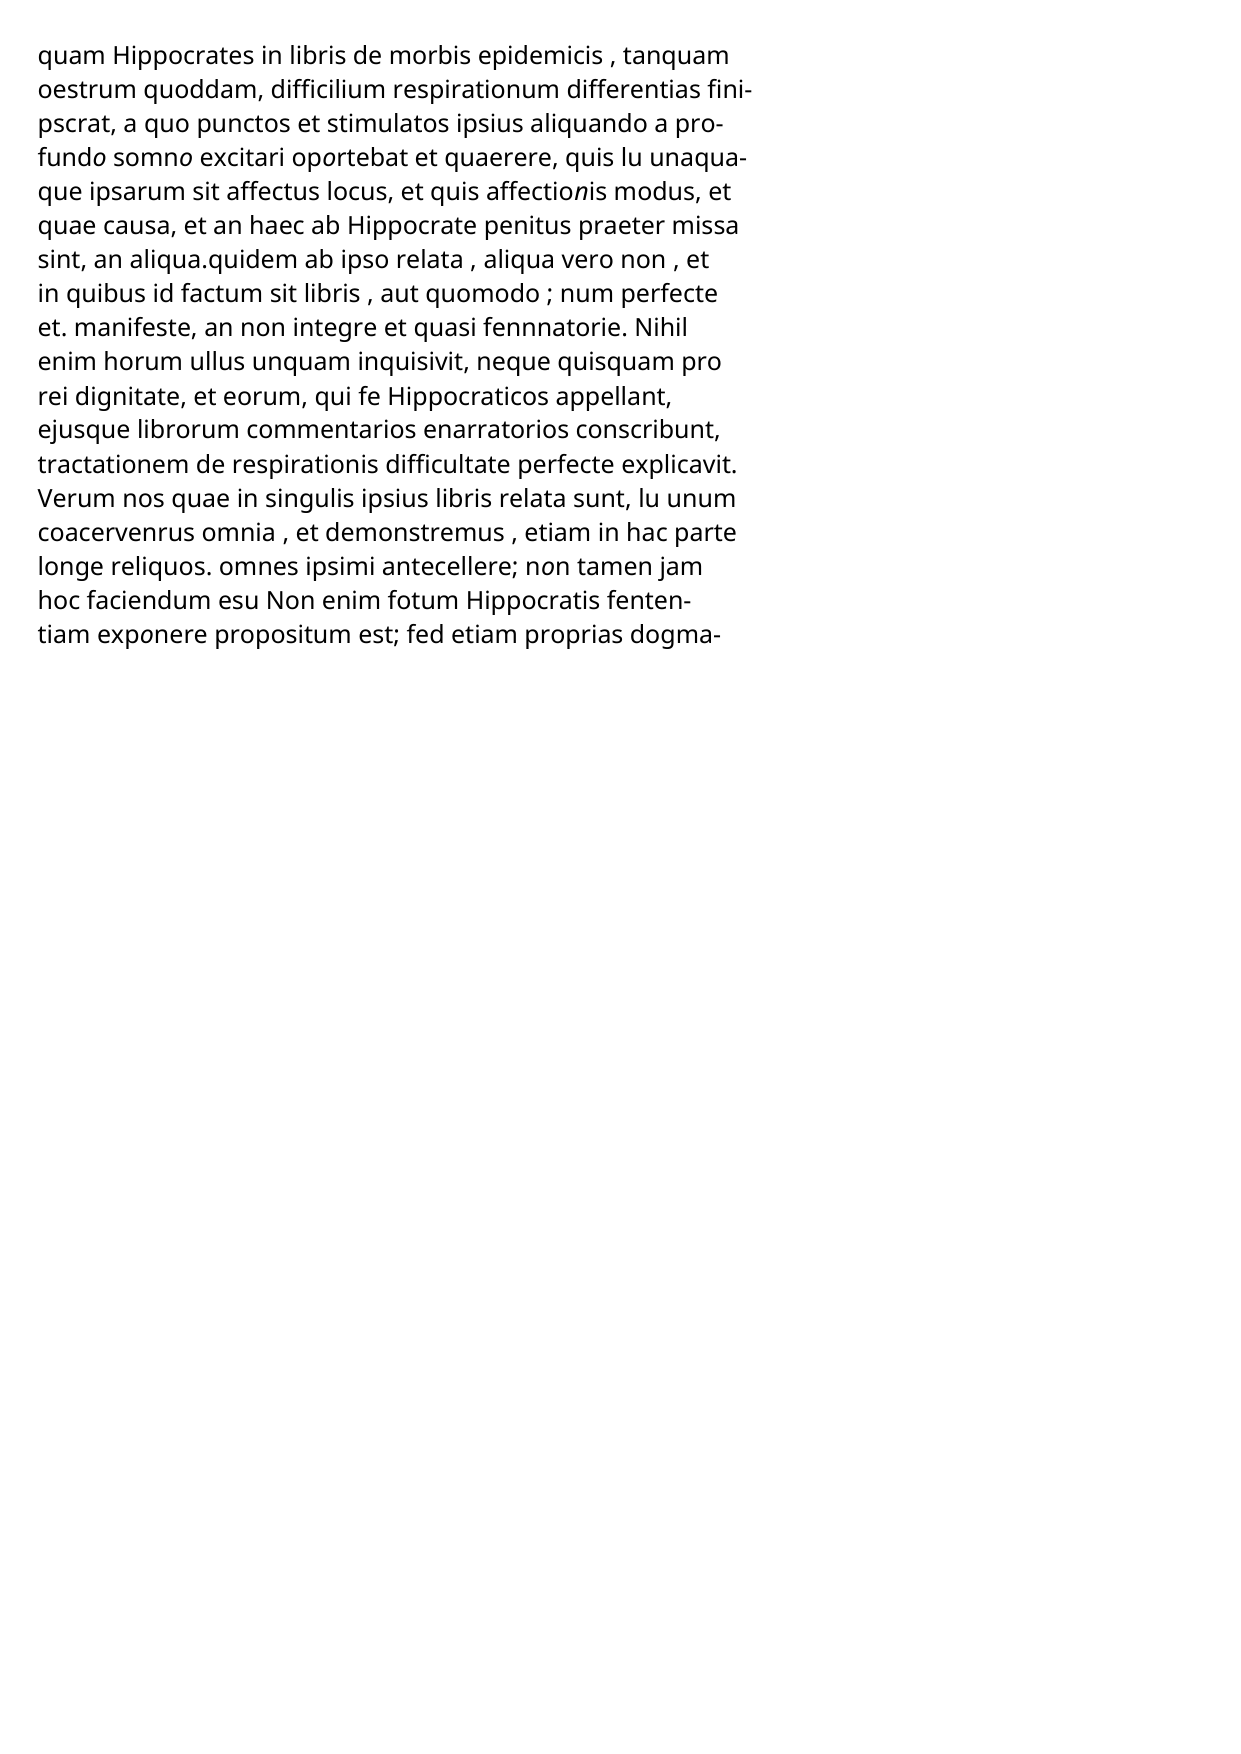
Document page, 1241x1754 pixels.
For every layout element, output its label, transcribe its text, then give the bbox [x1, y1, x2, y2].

text quam Hippocrates in libris de morbis epidemicis , tanquam oestrum quoddam, difficilium respirationum differentias fini- pscrat, a quo punctos et stimulatos ipsius aliquando a pro- fundo somno excitari oportebat et quaerere, quis lu unaqua- que ipsarum sit affectus locus, et quis affectionis modus, et quae causa, et an haec ab Hippocrate penitus praeter missa sint, an aliqua.quidem ab ipso relata , aliqua vero non , et in quibus id factum sit libris , aut quomodo ; num perfecte et. manifeste, an non integre et quasi fennnatorie. Nihil enim horum ullus unquam inquisivit, neque quisquam pro rei dignitate, et eorum, qui fe Hippocraticos appellant, ejusque librorum commentarios enarratorios conscribunt, tractationem de respirationis difficultate perfecte explicavit. Verum nos quae in singulis ipsius libris relata sunt, lu unum coacervenrus omnia , et demonstremus , etiam in hac parte longe reliquos. omnes ipsimi antecellere; non tamen jam hoc faciendum esu Non enim fotum Hippocratis fenten- tiam exponere propositum est; fed etiam proprias dogma- [37, 37, 1203, 651]
